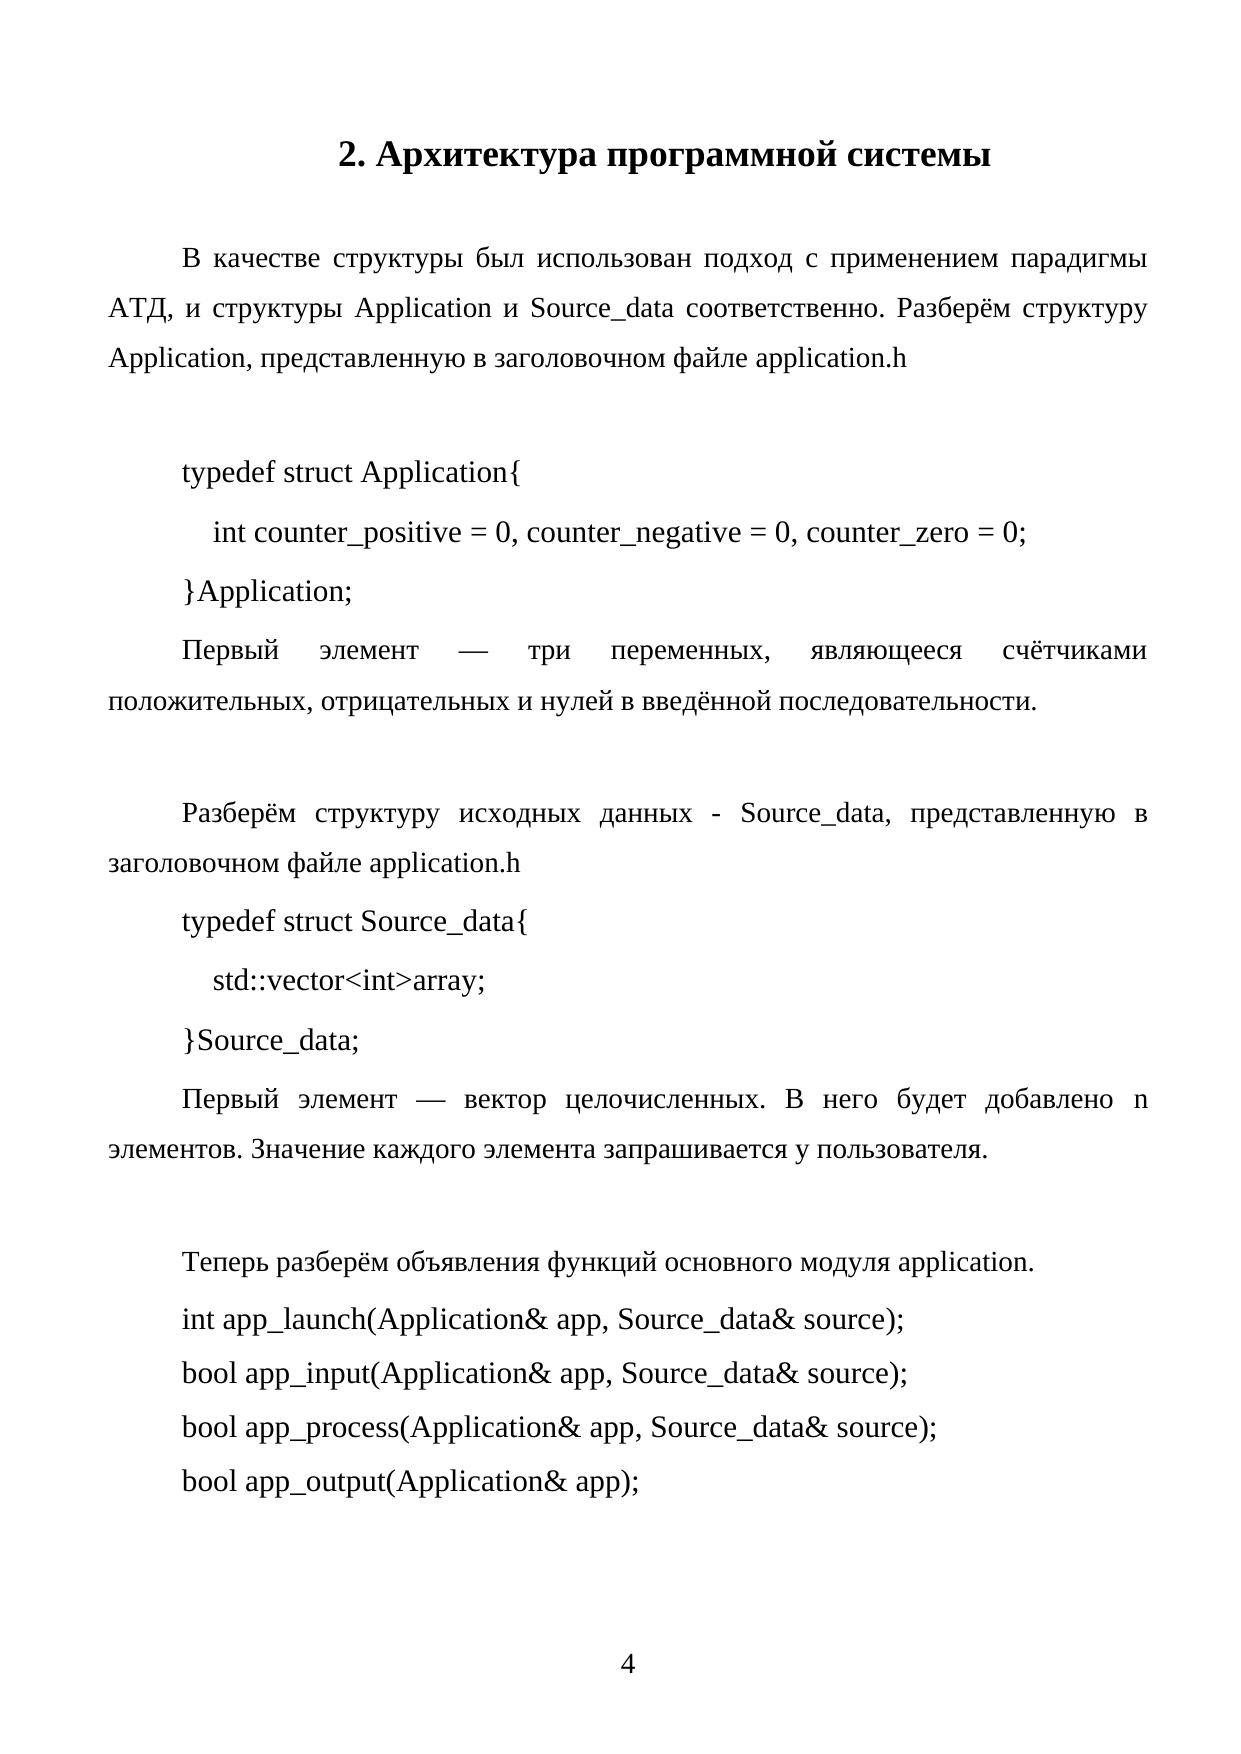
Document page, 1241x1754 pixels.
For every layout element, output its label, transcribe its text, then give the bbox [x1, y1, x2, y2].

text bool app_output(Application& app); [108, 1462, 1148, 1498]
text std::vector<int>array; [108, 962, 1148, 998]
text Первый элемент — три переменных, являющееся счётчиками положительных, отрицательных и нулей в введённой последовательности. [108, 632, 1148, 716]
text Разберём структуру исходных данных - Source_data, представленную в заголовочном файле application.h [108, 795, 1148, 879]
text typedef struct Application{ [108, 453, 1148, 489]
text bool app_process(Application& app, Source_data& source); [108, 1408, 1148, 1444]
text typedef struct Source_data{ [108, 902, 1148, 938]
text int counter_positive = 0, counter_negative = 0, counter_zero = 0; [108, 513, 1148, 549]
subtitle 2. Архитектура программной системы [108, 131, 1148, 174]
text }Application; [108, 573, 1148, 609]
text Теперь разберём объявления функций основного модуля application. [108, 1244, 1148, 1278]
text int app_launch(Application& app, Source_data& source); [108, 1300, 1148, 1336]
text В качестве структуры был использован подход с применением парадигмы АТД, и структуры Application и Source_data соответственно. Разберём структуру Application, представленную в заголовочном файле application.h [108, 240, 1148, 374]
text }Source_data; [108, 1021, 1148, 1057]
text bool app_input(Application& app, Source_data& source); [108, 1354, 1148, 1390]
text Первый элемент — вектор целочисленных. В него будет добавлено n элементов. Значение каждого элемента запрашивается у пользователя. [108, 1081, 1148, 1165]
